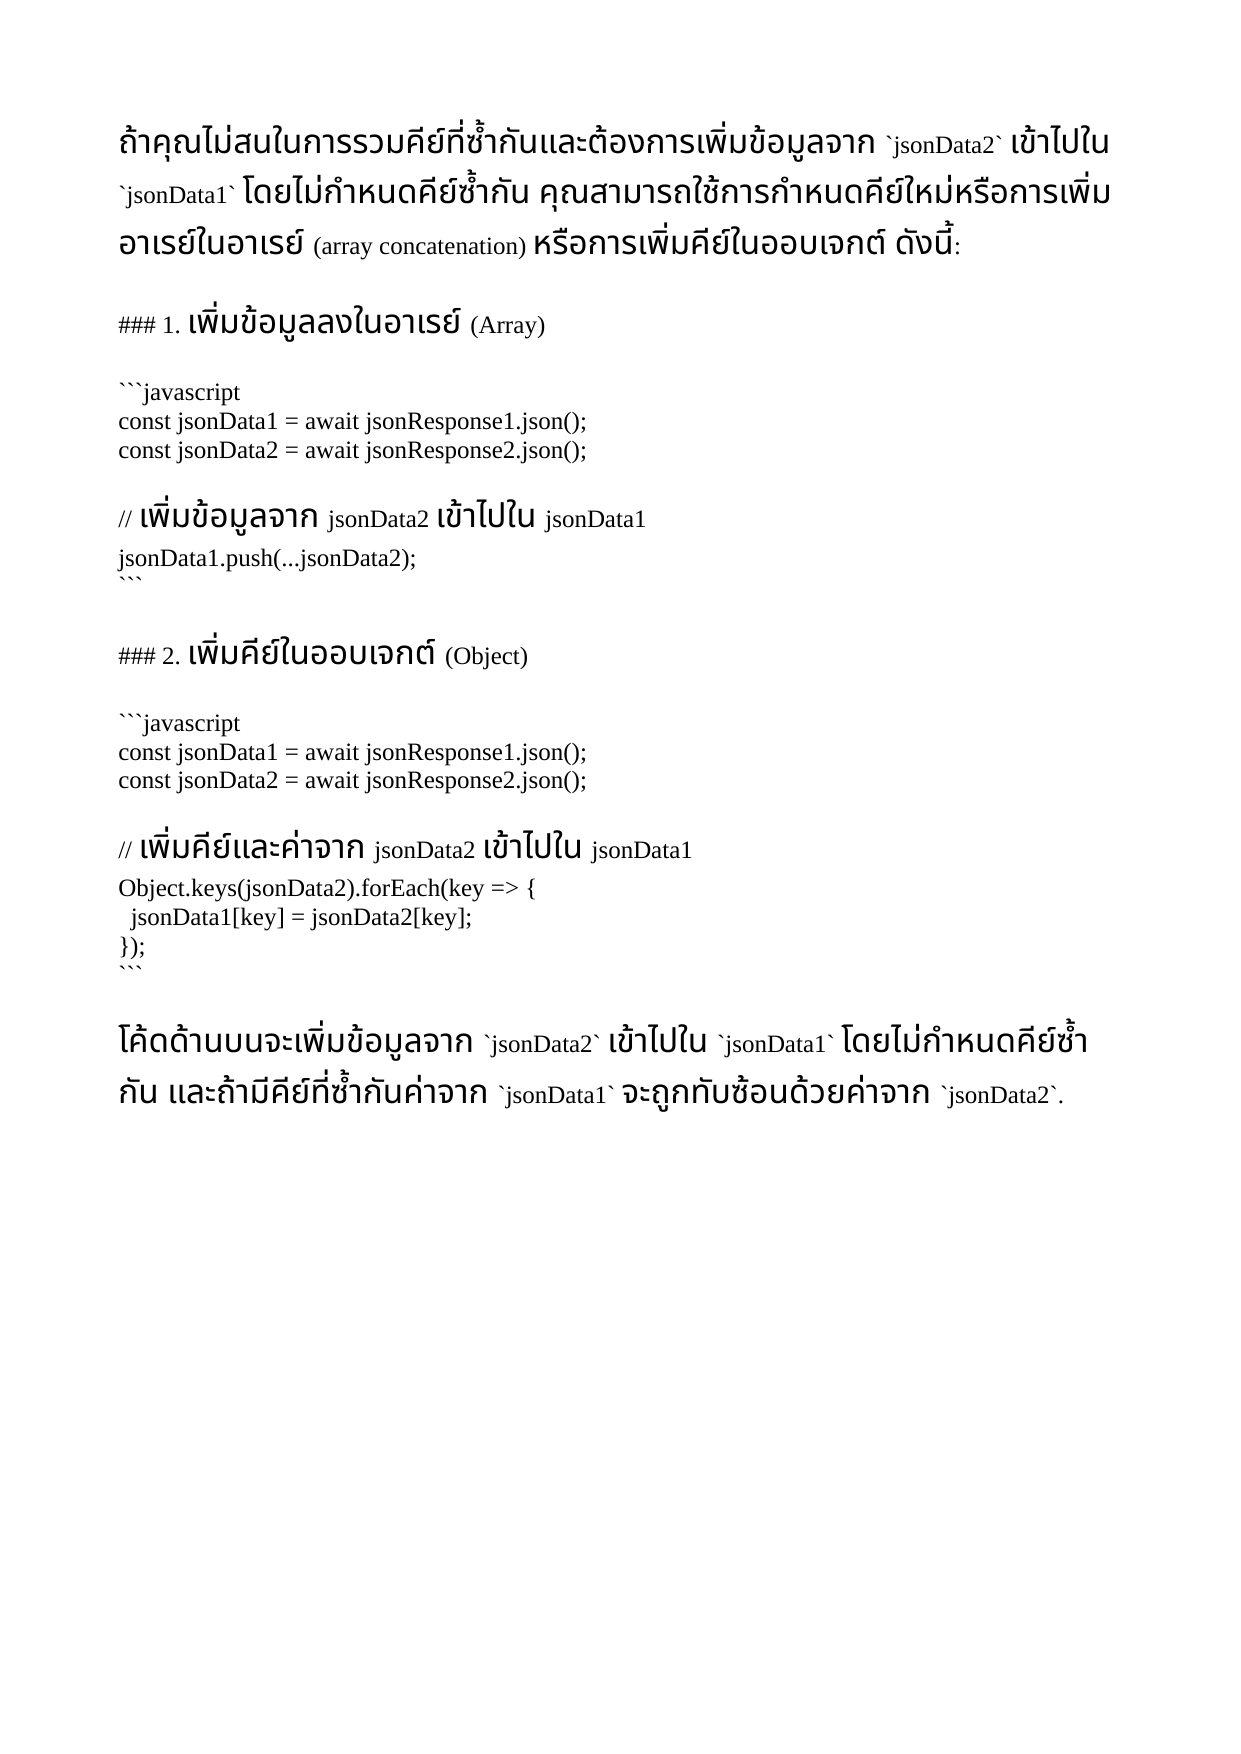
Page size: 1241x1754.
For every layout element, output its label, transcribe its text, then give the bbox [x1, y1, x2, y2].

text jsonData1.push(...jsonData2); [118, 543, 1122, 571]
text const jsonData1 = await jsonResponse1.json(); [118, 406, 1122, 435]
text ``` [118, 571, 1122, 600]
text // เพิ่มคีย์และค่าจาก jsonData2 เข้าไปใน jsonData1 [118, 823, 1122, 873]
text }); [118, 931, 1122, 960]
text jsonData1[key] = jsonData2[key]; [118, 902, 1122, 931]
text ถ้าคุณไม่สนในการรวมคีย์ที่ซ้ำกันและต้องการเพิ่มข้อมูลจาก `jsonData2` เข้าไปใน `jsonData1` โดยไม่กำหนดคีย์ซ้ำกัน คุณสามารถใช้การกำหนดคีย์ใหม่หรือการเพิ่มอาเรย์ในอาเรย์ (array concatenation) หรือการเพิ่มคีย์ในออบเจกต์ ดังนี้: [118, 118, 1122, 269]
text const jsonData1 = await jsonResponse1.json(); [118, 737, 1122, 766]
text Object.keys(jsonData2).forEach(key => { [118, 873, 1122, 902]
text ### 1. เพิ่มข้อมูลลงในอาเรย์ (Array) [118, 298, 1122, 348]
text const jsonData2 = await jsonResponse2.json(); [118, 766, 1122, 794]
text ```javascript [118, 708, 1122, 737]
text โค้ดด้านบนจะเพิ่มข้อมูลจาก `jsonData2` เข้าไปใน `jsonData1` โดยไม่กำหนดคีย์ซ้ำกัน และถ้ามีคีย์ที่ซ้ำกันค่าจาก `jsonData1` จะถูกทับซ้อนด้วยค่าจาก `jsonData2`. [118, 1017, 1122, 1118]
text // เพิ่มข้อมูลจาก jsonData2 เข้าไปใน jsonData1 [118, 492, 1122, 543]
text ```javascript [118, 377, 1122, 406]
text const jsonData2 = await jsonResponse2.json(); [118, 435, 1122, 463]
text ### 2. เพิ่มคีย์ในออบเจกต์ (Object) [118, 629, 1122, 679]
text ``` [118, 960, 1122, 988]
